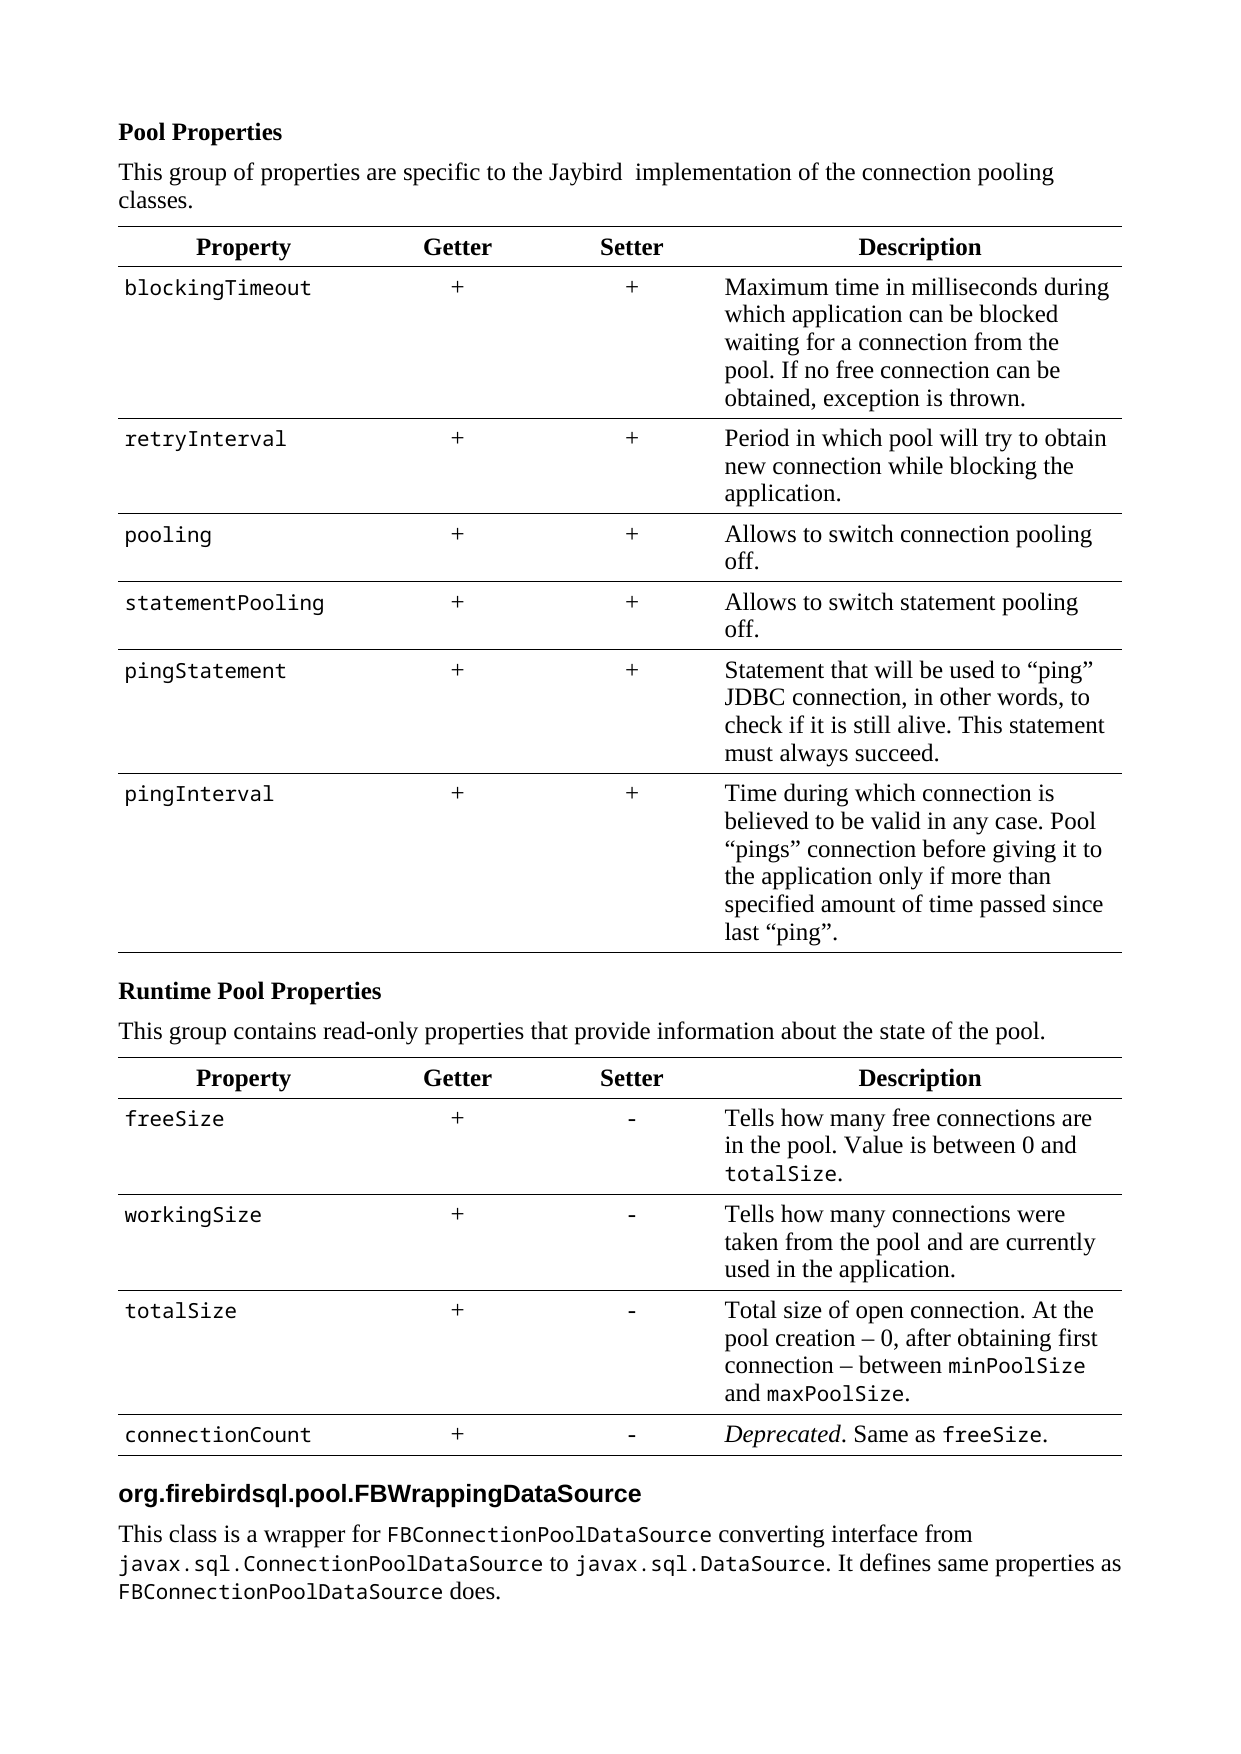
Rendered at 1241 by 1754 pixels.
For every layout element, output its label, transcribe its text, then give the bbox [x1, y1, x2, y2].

table_header Setter [546, 227, 718, 266]
text This group contains read-only properties that provide information about the state of the pool. [118, 1017, 1122, 1045]
table_cell + [369, 774, 546, 952]
table_cell - [546, 1099, 718, 1194]
table_cell Allows to switch statement pooling off. [718, 582, 1122, 649]
text This class is a wrapper for FBConnectionPoolDataSource converting interface from javax.sql.ConnectionPoolDataSource to javax.sql.DataSource. It defines same properties as FBConnectionPoolDataSource does. [118, 1521, 1122, 1605]
subtitle org.firebirdsql.pool.FBWrappingDataSource [118, 1480, 1122, 1508]
table_cell + [369, 1415, 546, 1455]
table_header Description [718, 227, 1122, 266]
table_cell freeSize [118, 1099, 369, 1194]
table_cell + [546, 419, 718, 513]
table_cell + [369, 419, 546, 513]
table_cell Tells how many connections were taken from the pool and are currently used in the application. [718, 1195, 1122, 1290]
table_cell + [546, 650, 718, 773]
table_cell Tells how many free connections are in the pool. Value is between 0 and totalSize. [718, 1099, 1122, 1194]
subtitle Pool Properties [118, 118, 1122, 146]
table_cell Time during which connection is believed to be valid in any case. Pool “pings” connection before giving it to the application only if more than specified amount of time passed since last “ping”. [718, 774, 1122, 952]
table_header Getter [369, 1058, 546, 1098]
table_cell + [369, 514, 546, 581]
table_header Description [718, 1058, 1122, 1098]
table_cell blockingTimeout [118, 267, 369, 418]
subtitle Runtime Pool Properties [118, 977, 1122, 1004]
table_cell + [369, 267, 546, 418]
table_cell + [369, 1195, 546, 1290]
table_cell Allows to switch connection pooling off. [718, 514, 1122, 581]
table_cell + [546, 514, 718, 581]
table_cell - [546, 1291, 718, 1414]
table_cell Deprecated. Same as freeSize. [718, 1415, 1122, 1455]
table_header Property [118, 227, 369, 266]
table_cell - [546, 1415, 718, 1455]
table_cell + [546, 582, 718, 649]
table_cell Statement that will be used to “ping” JDBC connection, in other words, to check if it is still alive. This statement must always succeed. [718, 650, 1122, 773]
table_cell + [546, 267, 718, 418]
table_cell + [369, 1291, 546, 1414]
table_cell + [369, 582, 546, 649]
table_cell + [369, 650, 546, 773]
table_header Property [118, 1058, 369, 1098]
table_cell workingSize [118, 1195, 369, 1290]
table_header Getter [369, 227, 546, 266]
table_cell Total size of open connection. At the pool creation – 0, after obtaining first connection – between minPoolSize and maxPoolSize. [718, 1291, 1122, 1414]
table_cell retryInterval [118, 419, 369, 513]
table_cell connectionCount [118, 1415, 369, 1455]
text This group of properties are specific to the Jaybird implementation of the connection pooling classes. [118, 158, 1122, 214]
table_cell - [546, 1195, 718, 1290]
table_cell totalSize [118, 1291, 369, 1414]
table_cell pingStatement [118, 650, 369, 773]
table_cell statementPooling [118, 582, 369, 649]
table_cell + [369, 1099, 546, 1194]
table_cell pooling [118, 514, 369, 581]
table_cell Maximum time in milliseconds during which application can be blocked waiting for a connection from the pool. If no free connection can be obtained, exception is thrown. [718, 267, 1122, 418]
table_cell + [546, 774, 718, 952]
table_cell Period in which pool will try to obtain new connection while blocking the application. [718, 419, 1122, 513]
table_cell pingInterval [118, 774, 369, 952]
table_header Setter [546, 1058, 718, 1098]
